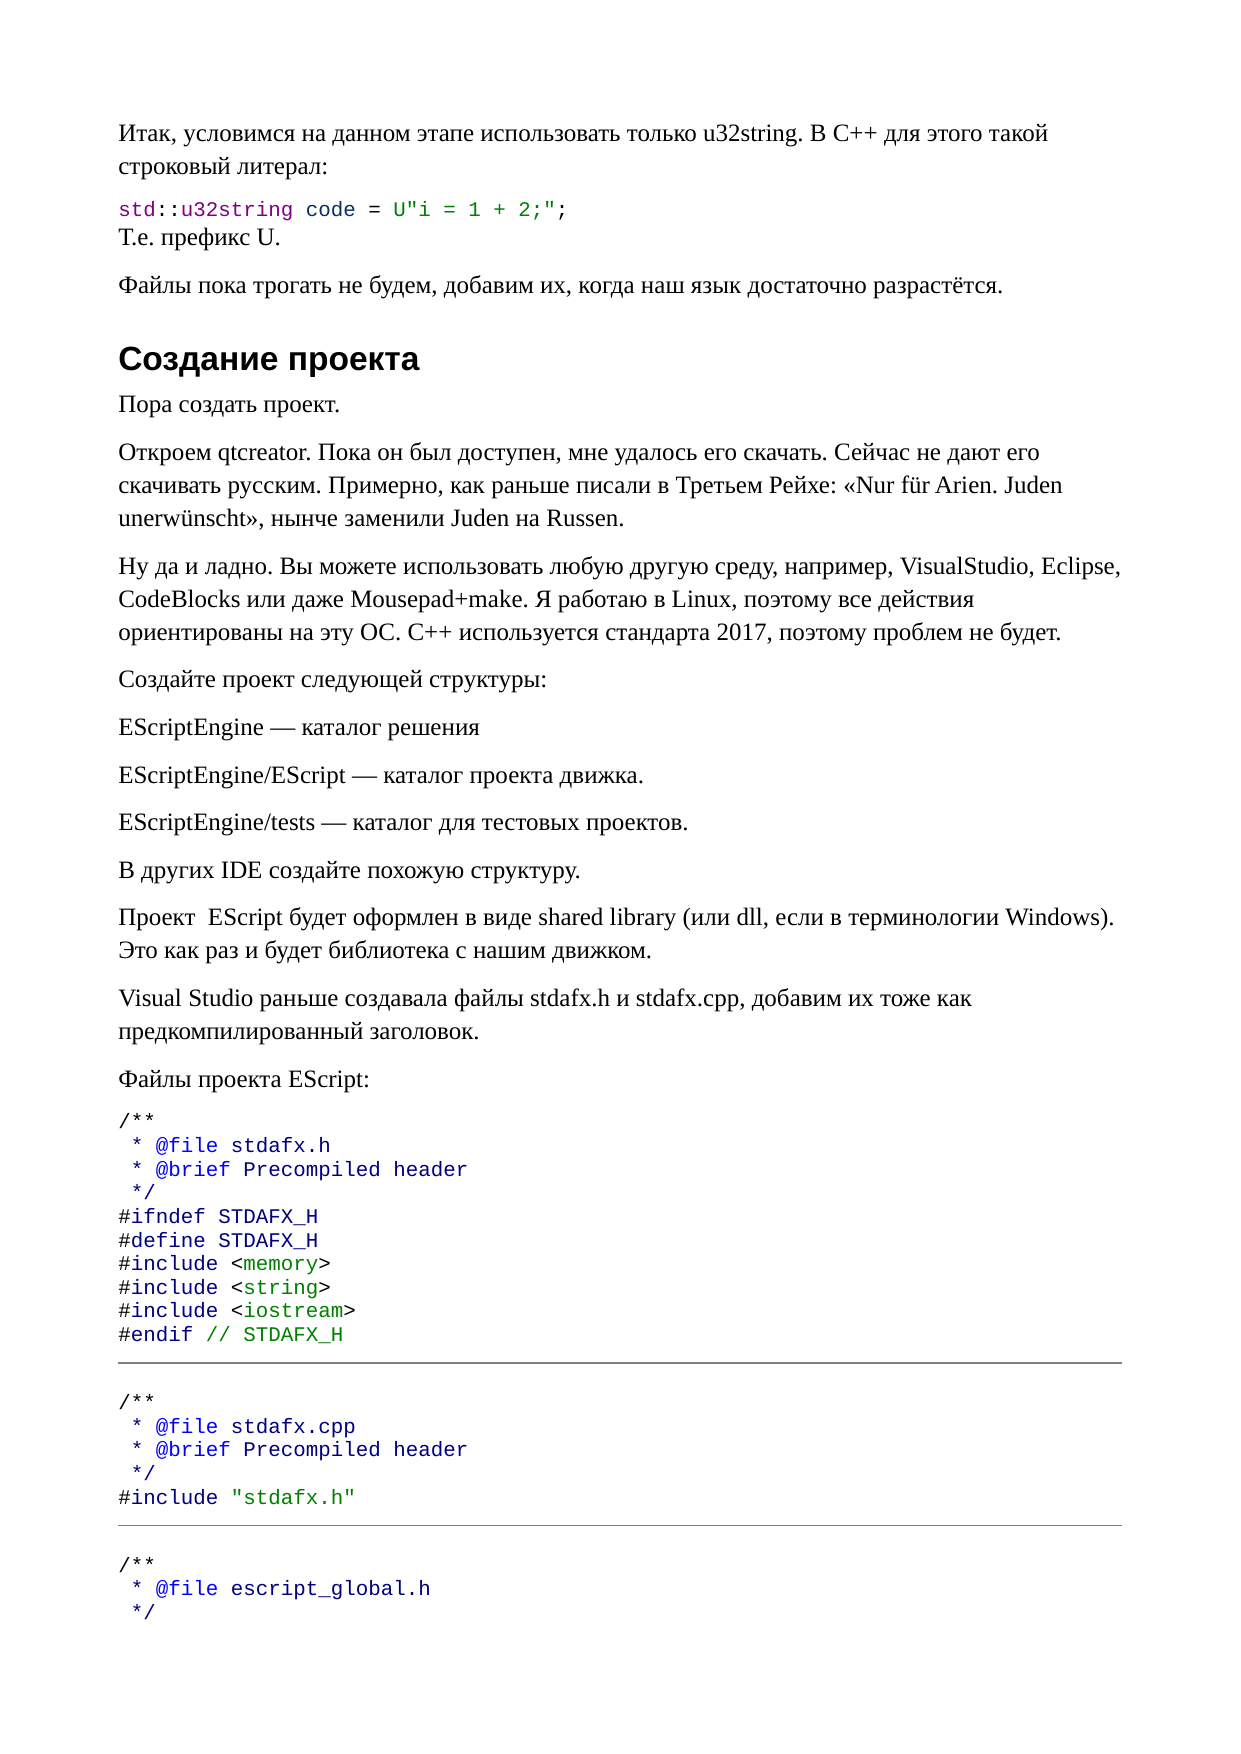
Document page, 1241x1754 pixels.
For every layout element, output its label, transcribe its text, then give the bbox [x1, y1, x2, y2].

text #include <memory> [118, 1253, 1122, 1277]
text Файлы проекта EScript: [118, 1064, 1122, 1092]
text Итак, условимся на данном этапе использовать только u32string. В C++ для этого такой строковый литерал: [118, 118, 1122, 180]
text */ [118, 1602, 1122, 1626]
text В других IDE создайте похожую структуру. [118, 855, 1122, 884]
text /** [118, 1554, 1122, 1578]
text #endif // STDAFX_H [118, 1324, 1122, 1348]
text Ну да и ладно. Вы можете использовать любую другую среду, например, VisualStudio, Eclipse, CodeBlocks или даже Mousepad+make. Я работаю в Linux, поэтому все действия ориентированы на эту ОС. C++ используется стандарта 2017, поэтому проблем не будет. [118, 551, 1122, 646]
text * @brief Precompiled header [118, 1159, 1122, 1182]
text Откроем qtcreator. Пока он был доступен, мне удалось его скачать. Сейчас не дают его скачивать русским. Примерно, как раньше писали в Третьем Рейхе: «Nur für Arien. Juden unerwünscht», нынче заменили Juden на Russen. [118, 437, 1122, 532]
text #include <iostream> [118, 1301, 1122, 1324]
text Файлы пока трогать не будем, добавим их, когда наш язык достаточно разрастётся. [118, 270, 1122, 299]
text Пора создать проект. [118, 389, 1122, 418]
text * @file stdafx.cpp [118, 1416, 1122, 1439]
text * @file stdafx.h [118, 1135, 1122, 1159]
text EScriptEngine — каталог решения [118, 712, 1122, 741]
subtitle Создание проекта [118, 338, 1122, 377]
text Создайте проект следующей структуры: [118, 664, 1122, 693]
text Visual Studio раньше создавала файлы stdafx.h и stdafx.cpp, добавим их тоже как предкомпилированный заголовок. [118, 983, 1122, 1045]
text #include "stdafx.h" [118, 1487, 1122, 1510]
text /** [118, 1392, 1122, 1416]
text #include <string> [118, 1277, 1122, 1301]
text Т.е. префикс U. [118, 222, 1122, 251]
text EScriptEngine/tests — каталог для тестовых проектов. [118, 807, 1122, 836]
text */ [118, 1182, 1122, 1206]
text */ [118, 1463, 1122, 1487]
text /** [118, 1111, 1122, 1135]
text #define STDAFX_H [118, 1229, 1122, 1253]
text * @file escript_global.h [118, 1578, 1122, 1602]
text #ifndef STDAFX_H [118, 1206, 1122, 1229]
text EScriptEngine/EScript — каталог проекта движка. [118, 760, 1122, 788]
text * @brief Precompiled header [118, 1439, 1122, 1463]
text std::u32string code = U"i = 1 + 2;"; [118, 199, 1122, 222]
text Проект EScript будет оформлен в виде shared library (или dll, если в терминологии Windows). Это как раз и будет библиотека с нашим движком. [118, 902, 1122, 964]
